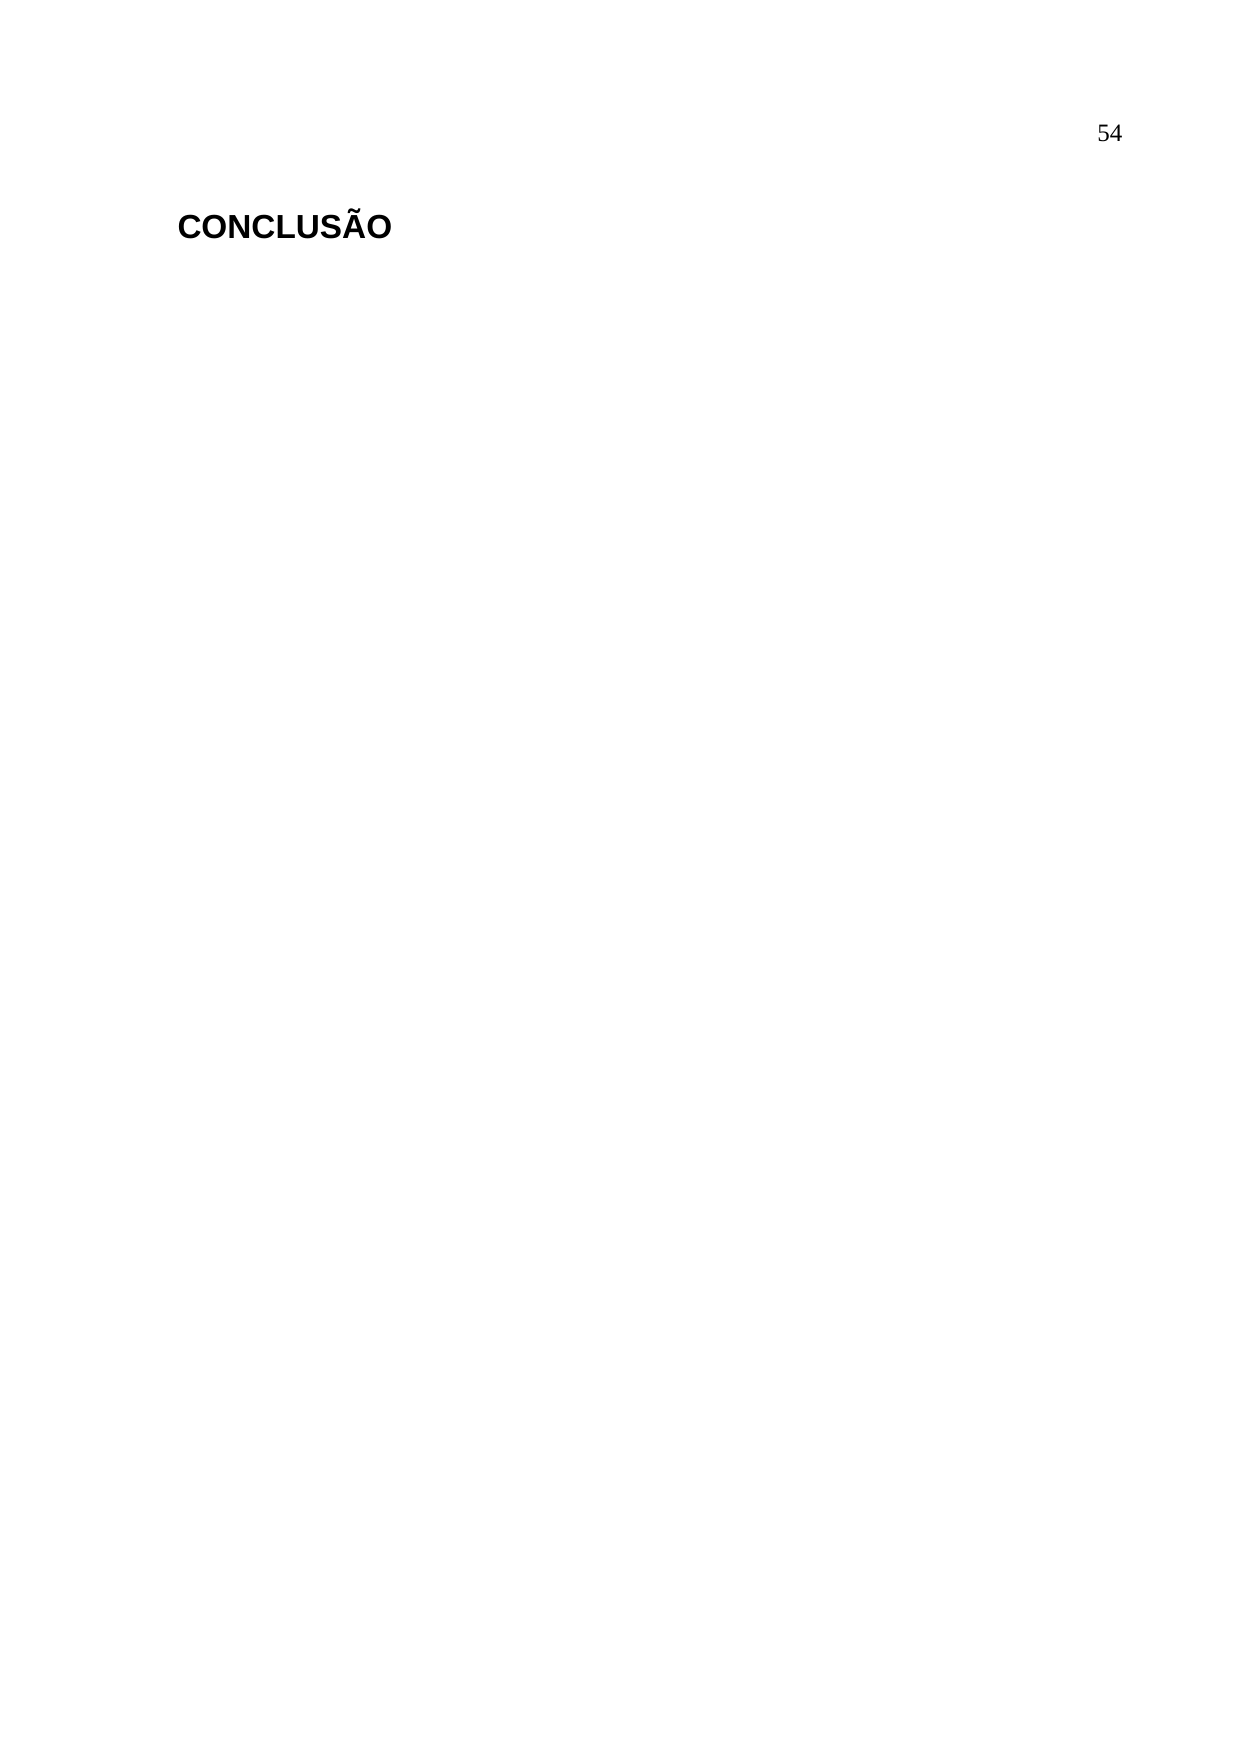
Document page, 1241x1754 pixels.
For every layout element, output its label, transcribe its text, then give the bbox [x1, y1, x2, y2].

subtitle Conclusão [177, 207, 1122, 245]
